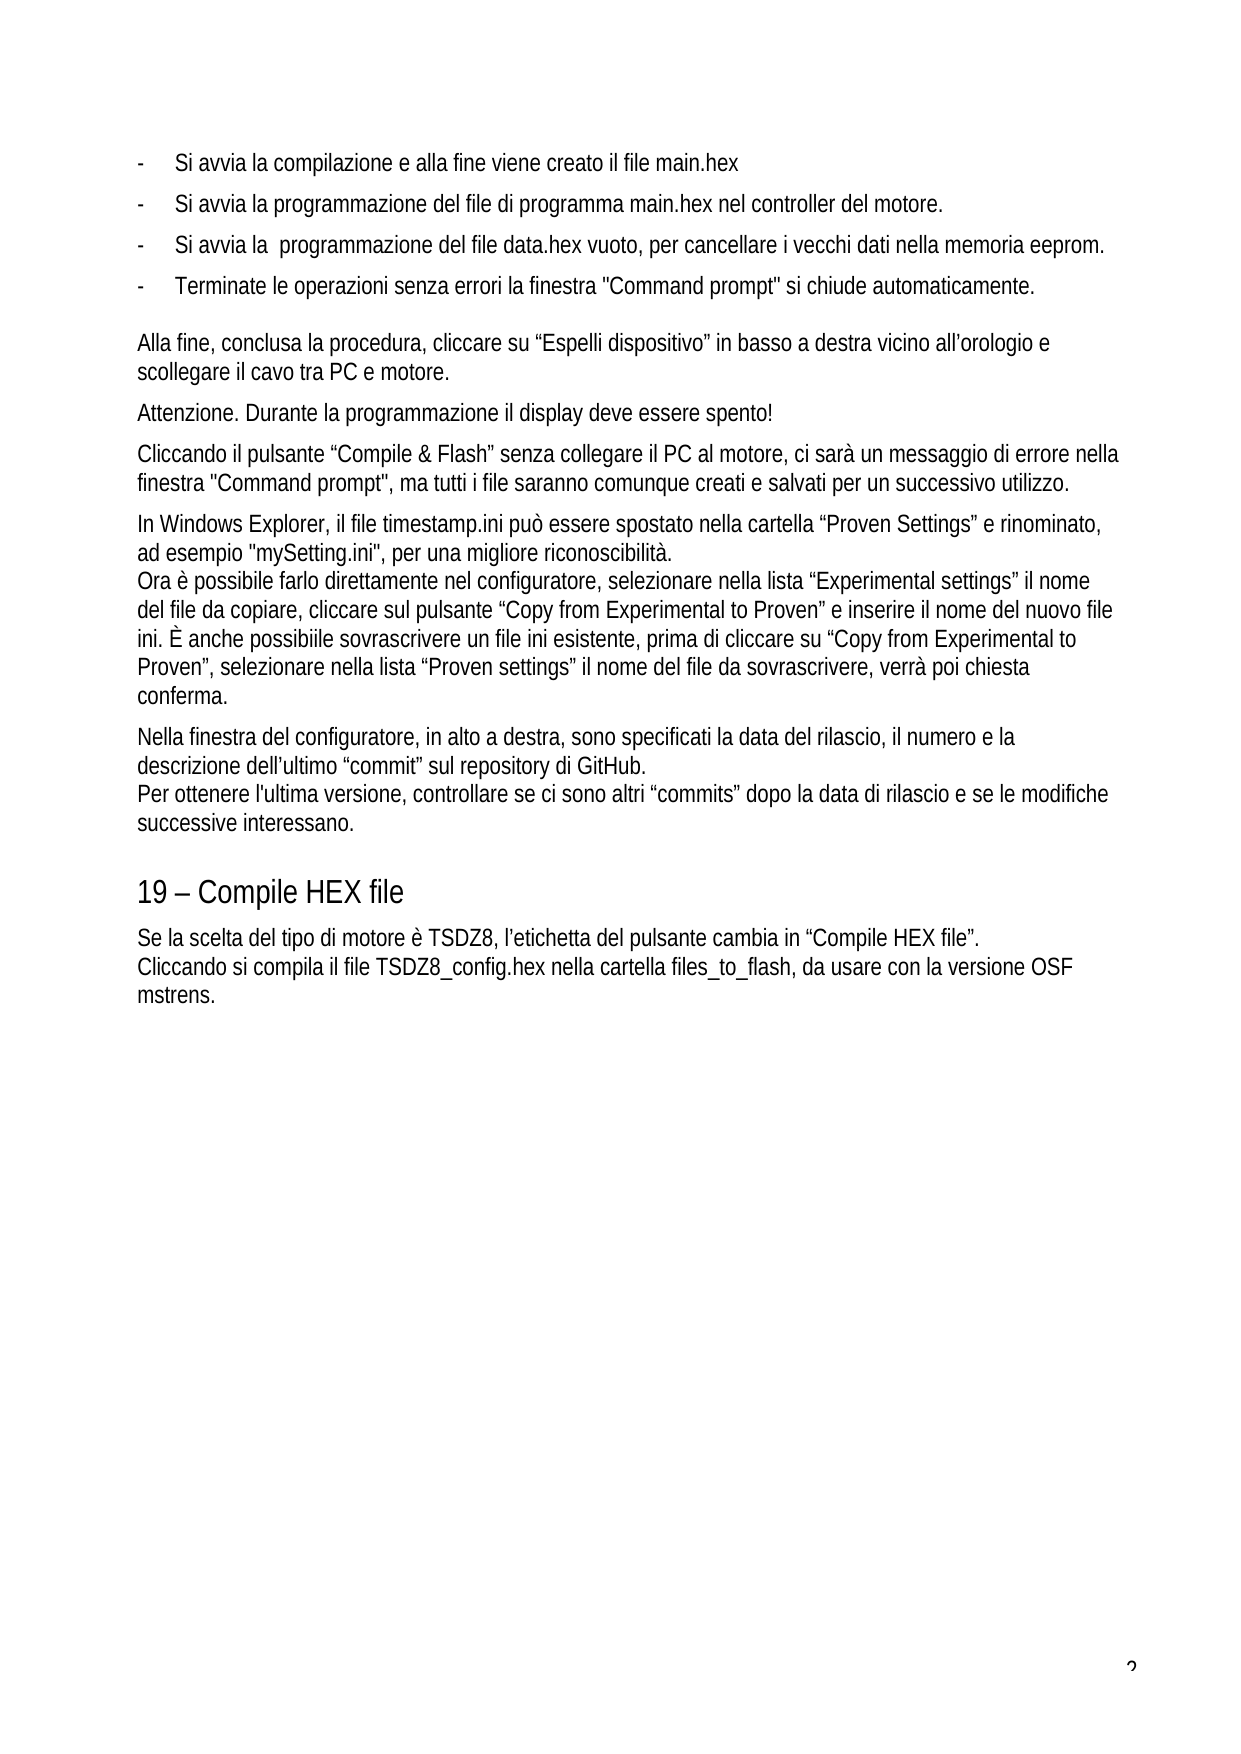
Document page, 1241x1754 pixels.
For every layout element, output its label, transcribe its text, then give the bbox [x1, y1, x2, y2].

text Per ottenere l'ultima versione, controllare se ci sono altri “commits” dopo la data di rilascio e se le modifiche successive interessano. [137, 779, 1122, 837]
list Si avvia la programmazione del file di programma main.hex nel controller del motore. [137, 189, 1122, 217]
text Cliccando si compila il file TSDZ8_config.hex nella cartella files_to_flash, da usare con la versione OSF mstrens. [137, 951, 1122, 1009]
text 19 – Compile HEX file [137, 872, 1122, 910]
text In Windows Explorer, il file timestamp.ini può essere spostato nella cartella “Proven Settings” e rinominato, ad esempio "mySetting.ini", per una migliore riconoscibilità. [137, 509, 1122, 566]
text Attenzione. Durante la programmazione il display deve essere spento! [137, 398, 1122, 427]
list Si avvia la compilazione e alla fine viene creato il file main.hex [137, 148, 1122, 176]
list Si avvia la programmazione del file data.hex vuoto, per cancellare i vecchi dati nella memoria eeprom. [137, 230, 1122, 258]
text Cliccando il pulsante “Compile & Flash” senza collegare il PC al motore, ci sarà un messaggio di errore nella finestra "Command prompt", ma tutti i file saranno comunque creati e salvati per un successivo utilizzo. [137, 439, 1122, 497]
text Ora è possibile farlo direttamente nel configuratore, selezionare nella lista “Experimental settings” il nome del file da copiare, cliccare sul pulsante “Copy from Experimental to Proven” e inserire il nome del nuovo file ini. È anche possibiile sovrascrivere un file ini esistente, prima di cliccare su “Copy from Experimental to Proven”, selezionare nella lista “Proven settings” il nome del file da sovrascrivere, verrà poi chiesta conferma. [137, 566, 1122, 709]
text Se la scelta del tipo di motore è TSDZ8, l’etichetta del pulsante cambia in “Compile HEX file”. [137, 923, 1122, 951]
text Alla fine, conclusa la procedura, cliccare su “Espelli dispositivo” in basso a destra vicino all’orologio e scollegare il cavo tra PC e motore. [137, 328, 1122, 386]
text Nella finestra del configuratore, in alto a destra, sono specificati la data del rilascio, il numero e la descrizione dell’ultimo “commit” sul repository di GitHub. [137, 722, 1122, 779]
list Terminate le operazioni senza errori la finestra "Command prompt" si chiude automaticamente. [137, 271, 1122, 300]
